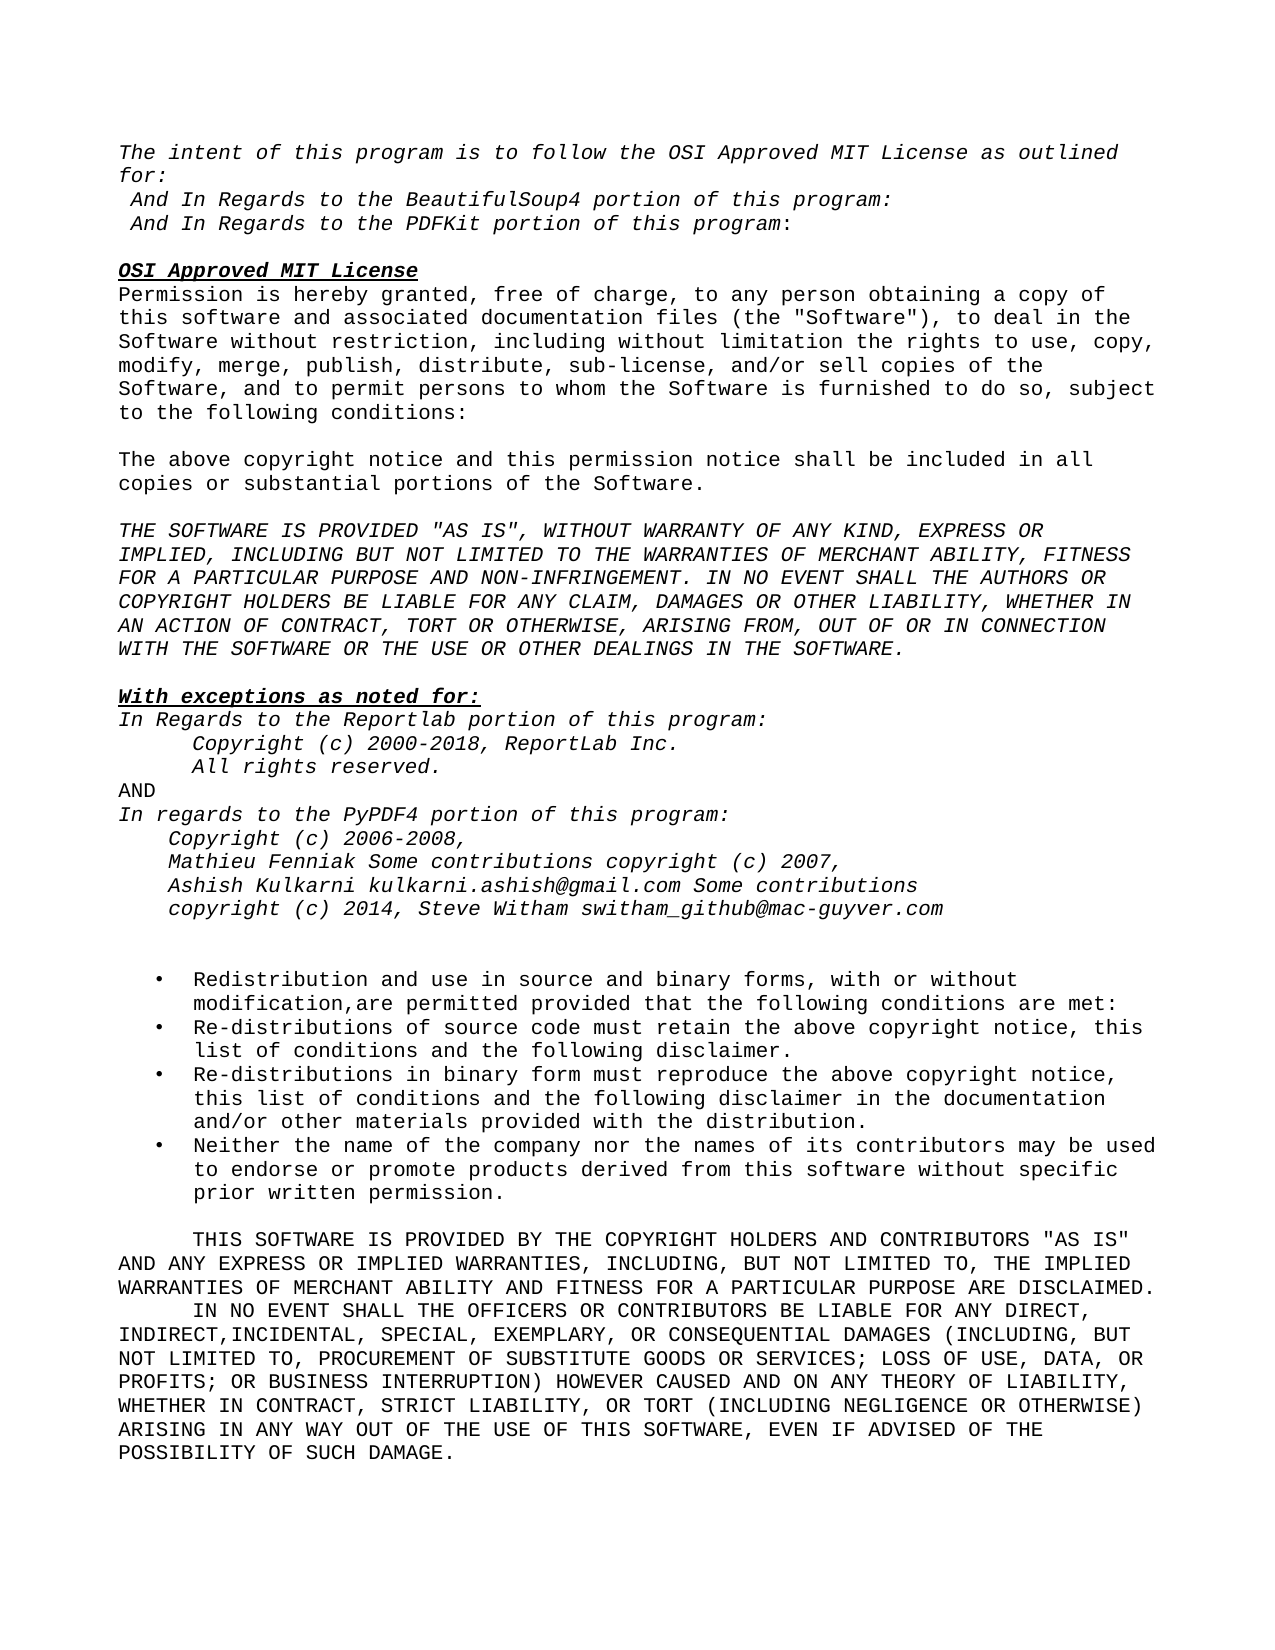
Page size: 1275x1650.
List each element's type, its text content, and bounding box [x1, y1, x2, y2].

text THIS SOFTWARE IS PROVIDED BY THE COPYRIGHT HOLDERS AND CONTRIBUTORS "AS IS" AND ANY EXPRESS OR IMPLIED WARRANTIES, INCLUDING, BUT NOT LIMITED TO, THE IMPLIED [118, 1229, 1157, 1277]
text WARRANTIES OF MERCHANT ABILITY AND FITNESS FOR A PARTICULAR PURPOSE ARE DISCLAIMED. [118, 1277, 1157, 1300]
text Mathieu Fenniak Some contributions copyright (c) 2007, [118, 851, 1157, 875]
text Copyright (c) 2000-2018, ReportLab Inc. [118, 733, 1157, 757]
text AND [118, 780, 1157, 804]
text The above copyright notice and this permission notice shall be included in all copies or substantial portions of the Software. [118, 449, 1157, 496]
text The intent of this program is to follow the OSI Approved MIT License as outlined for: [118, 142, 1157, 189]
text IN NO EVENT SHALL THE OFFICERS OR CONTRIBUTORS BE LIABLE FOR ANY DIRECT, INDIRECT,INCIDENTAL, SPECIAL, EXEMPLARY, OR CONSEQUENTIAL DAMAGES (INCLUDING, BUT NOT LIMITED TO, PROCUREMENT OF SUBSTITUTE GOODS OR SERVICES; LOSS OF USE, DATA, OR PROFITS; OR BUSINESS INTERRUPTION) HOWEVER CAUSED AND ON ANY THEORY OF LIABILITY, WHETHER IN CONTRACT, STRICT LIABILITY, OR TORT (INCLUDING NEGLIGENCE OR OTHERWISE) ARISING IN ANY WAY OUT OF THE USE OF THIS SOFTWARE, EVEN IF ADVISED OF THE POSSIBILITY OF SUCH DAMAGE. [118, 1300, 1157, 1466]
text And In Regards to the BeautifulSoup4 portion of this program: [118, 189, 1157, 213]
text And In Regards to the PDFKit portion of this program: [118, 213, 1157, 236]
list Re-distributions in binary form must reproduce the above copyright notice, this list of conditions and the following disclaimer in the documentation and/or other materials provided with the distribution. [156, 1064, 1157, 1135]
text OSI Approved MIT License [118, 260, 1157, 284]
text Copyright (c) 2006-2008, [118, 827, 1157, 851]
text Permission is hereby granted, free of charge, to any person obtaining a copy of this software and associated documentation files (the "Software"), to deal in the Software without restriction, including without limitation the rights to use, copy, modify, merge, publish, distribute, sub-license, and/or sell copies of the Software, and to permit persons to whom the Software is furnished to do so, subject to the following conditions: [118, 284, 1157, 426]
text With exceptions as noted for: [118, 686, 1157, 709]
text Ashish Kulkarni kulkarni.ashish@gmail.com Some contributions [118, 875, 1157, 898]
list Neither the name of the company nor the names of its contributors may be used to endorse or promote products derived from this software without specific prior written permission. [156, 1135, 1157, 1206]
text In Regards to the Reportlab portion of this program: [118, 709, 1157, 733]
list Redistribution and use in source and binary forms, with or without modification,are permitted provided that the following conditions are met: [156, 969, 1157, 1017]
text copyright (c) 2014, Steve Witham switham_github@mac-guyver.com [118, 898, 1157, 922]
list Re-distributions of source code must retain the above copyright notice, this list of conditions and the following disclaimer. [156, 1017, 1157, 1064]
text THE SOFTWARE IS PROVIDED "AS IS", WITHOUT WARRANTY OF ANY KIND, EXPRESS OR IMPLIED, INCLUDING BUT NOT LIMITED TO THE WARRANTIES OF MERCHANT ABILITY, FITNESS FOR A PARTICULAR PURPOSE AND NON-INFRINGEMENT. IN NO EVENT SHALL THE AUTHORS OR COPYRIGHT HOLDERS BE LIABLE FOR ANY CLAIM, DAMAGES OR OTHER LIABILITY, WHETHER IN AN ACTION OF CONTRACT, TORT OR OTHERWISE, ARISING FROM, OUT OF OR IN CONNECTION WITH THE SOFTWARE OR THE USE OR OTHER DEALINGS IN THE SOFTWARE. [118, 520, 1157, 662]
text In regards to the PyPDF4 portion of this program: [118, 804, 1157, 827]
text All rights reserved. [118, 757, 1157, 780]
